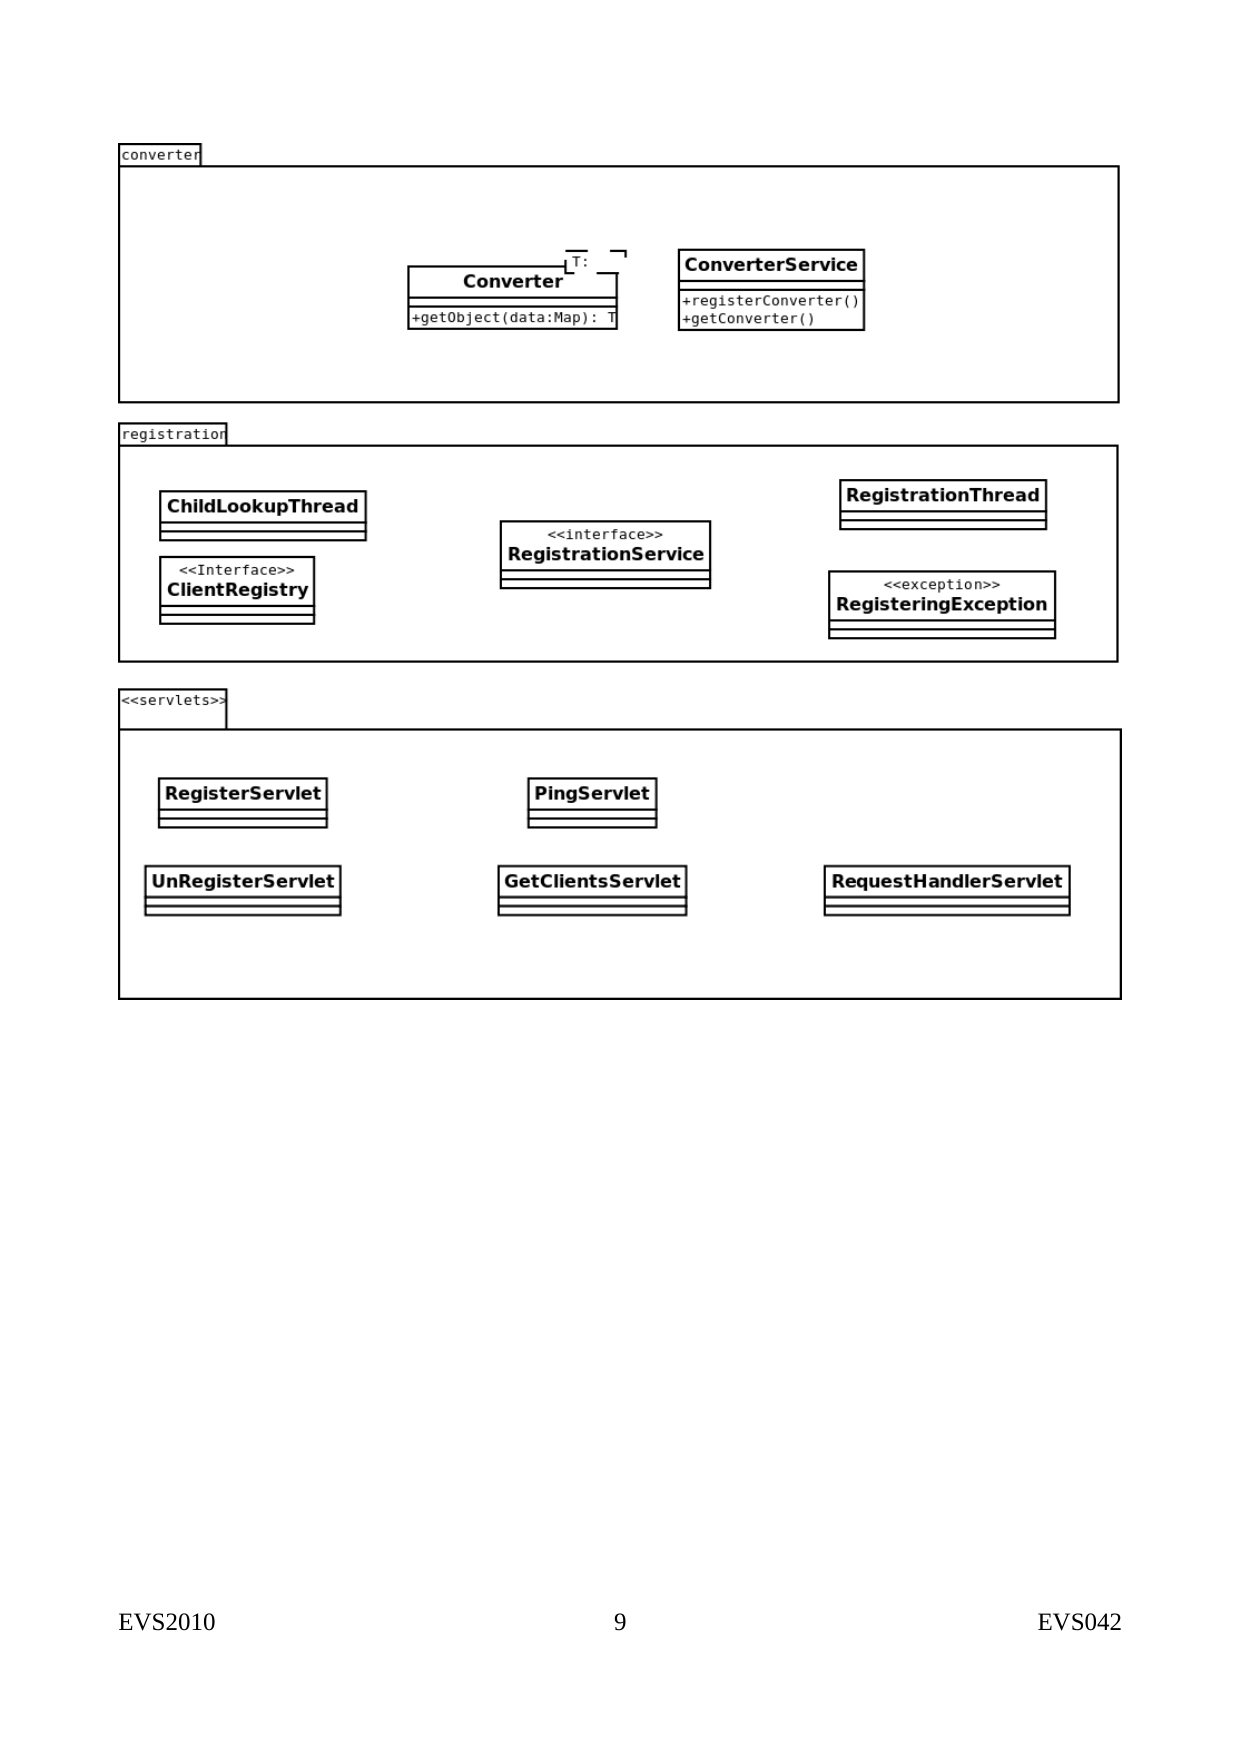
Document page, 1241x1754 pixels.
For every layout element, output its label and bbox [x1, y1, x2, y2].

picture [118, 143, 1122, 1000]
